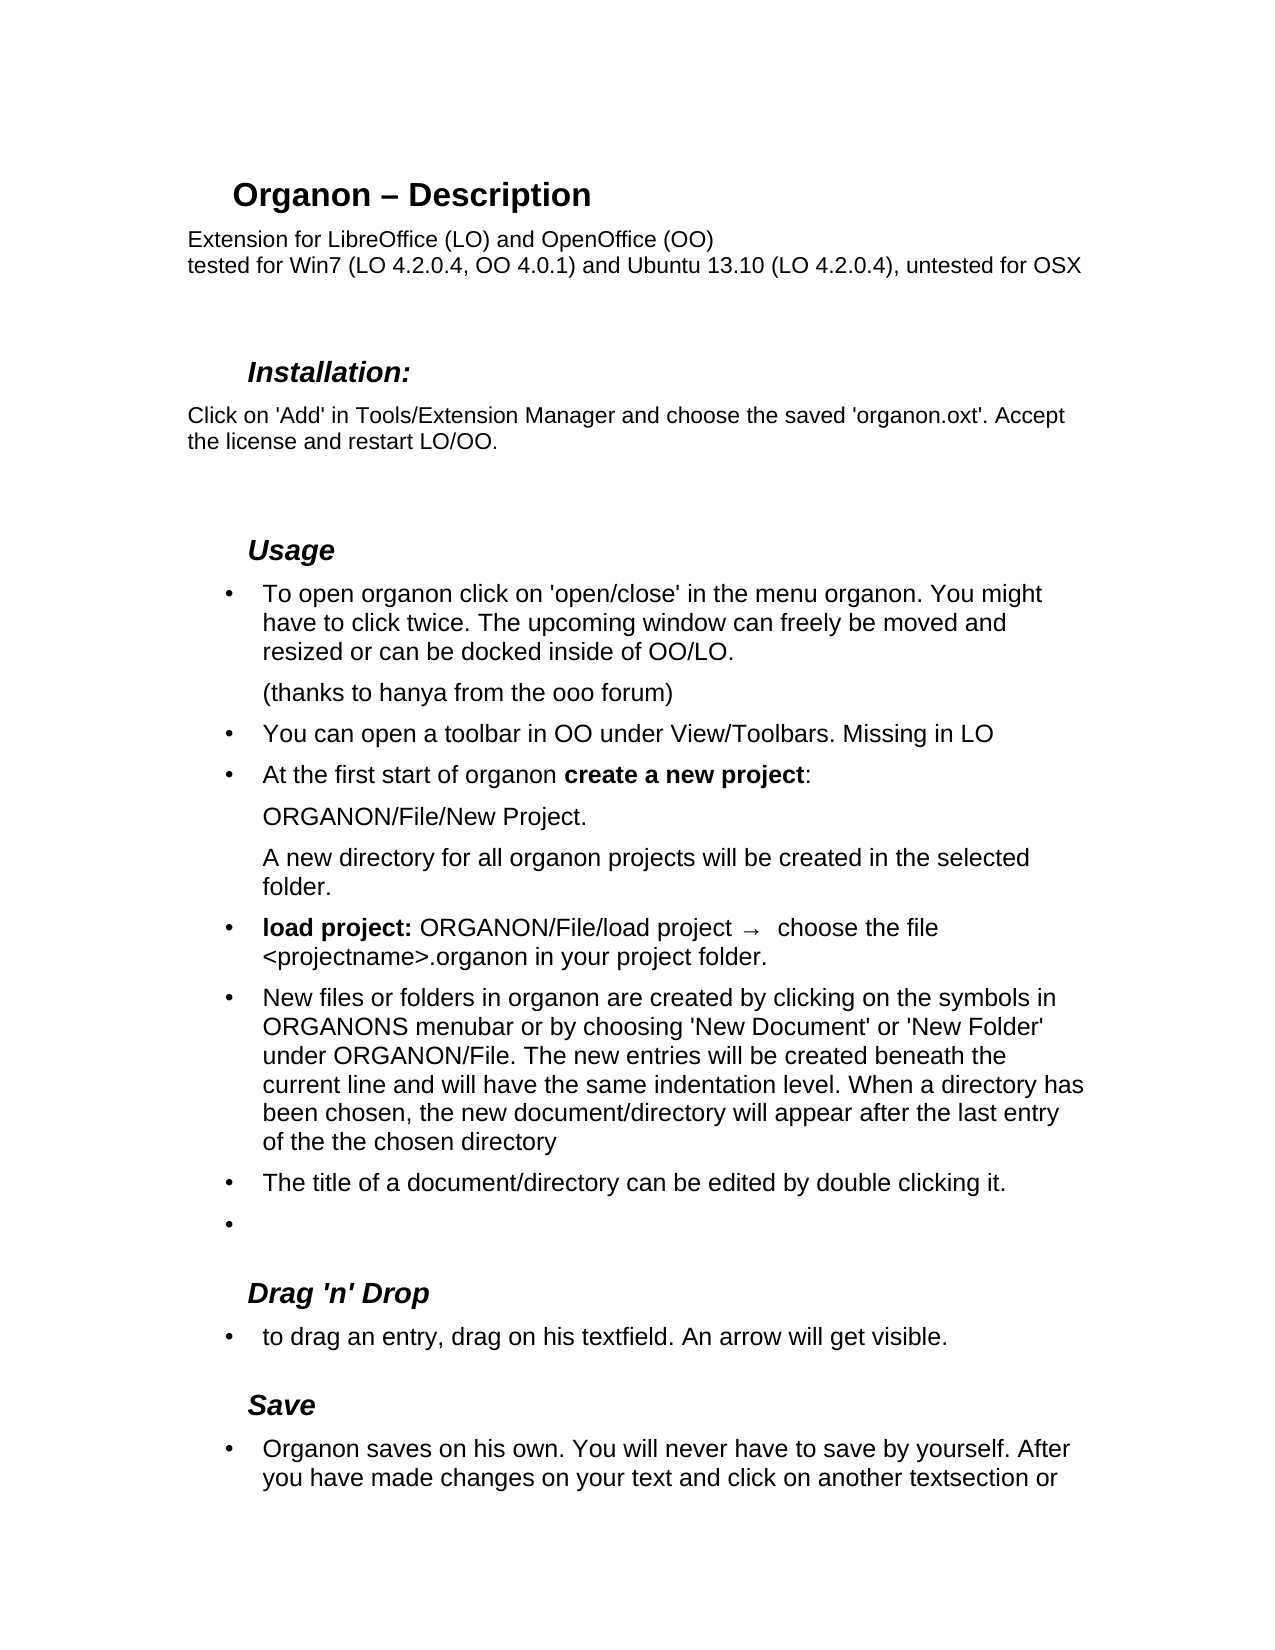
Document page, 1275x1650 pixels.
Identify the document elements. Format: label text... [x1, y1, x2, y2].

text Save [187, 1388, 1087, 1422]
text Extension for LibreOffice (LO) and OpenOffice (OO) [187, 226, 1087, 252]
list A new directory for all organon projects will be created in the selected folder. [225, 843, 1087, 901]
list to drag an entry, drag on his textfield. An arrow will get visible. [225, 1322, 1087, 1351]
text tested for Win7 (LO 4.2.0.4, OO 4.0.1) and Ubuntu 13.10 (LO 4.2.0.4), untested for OSX [187, 252, 1087, 279]
list ORGANON/File/New Project. [225, 802, 1087, 831]
text Drag 'n' Drop [187, 1276, 1087, 1309]
list New files or folders in organon are created by clicking on the symbols in ORGANONS menubar or by choosing 'New Document' or 'New Folder' under ORGANON/File. The new entries will be created beneath the current line and will have the same indentation level. When a directory has been chosen, the new document/directory will appear after the last entry of the the chosen directory [225, 983, 1087, 1156]
text Click on 'Add' in Tools/Extension Manager and choose the saved 'organon.oxt'. Accept the license and restart LO/OO. [187, 402, 1087, 454]
list load project: ORGANON/File/load project → choose the file <projectname>.organon in your project folder. [225, 913, 1087, 971]
text Installation: [187, 356, 1087, 389]
list To open organon click on 'open/close' in the menu organon. You might have to click twice. The upcoming window can freely be moved and resized or can be docked inside of OO/LO. [225, 579, 1087, 665]
list You can open a toolbar in OO under View/Toolbars. Missing in LO [225, 719, 1087, 748]
list The title of a document/directory can be edited by double clicking it. [225, 1168, 1087, 1197]
list Organon saves on his own. You will never have to save by yourself. After you have made changes on your text and click on another textsection or [225, 1434, 1087, 1492]
list (thanks to hanya from the ooo forum) [225, 678, 1087, 707]
text Usage [187, 533, 1087, 567]
list At the first start of organon create a new project: [225, 761, 1087, 789]
text Organon – Description [187, 175, 1087, 213]
